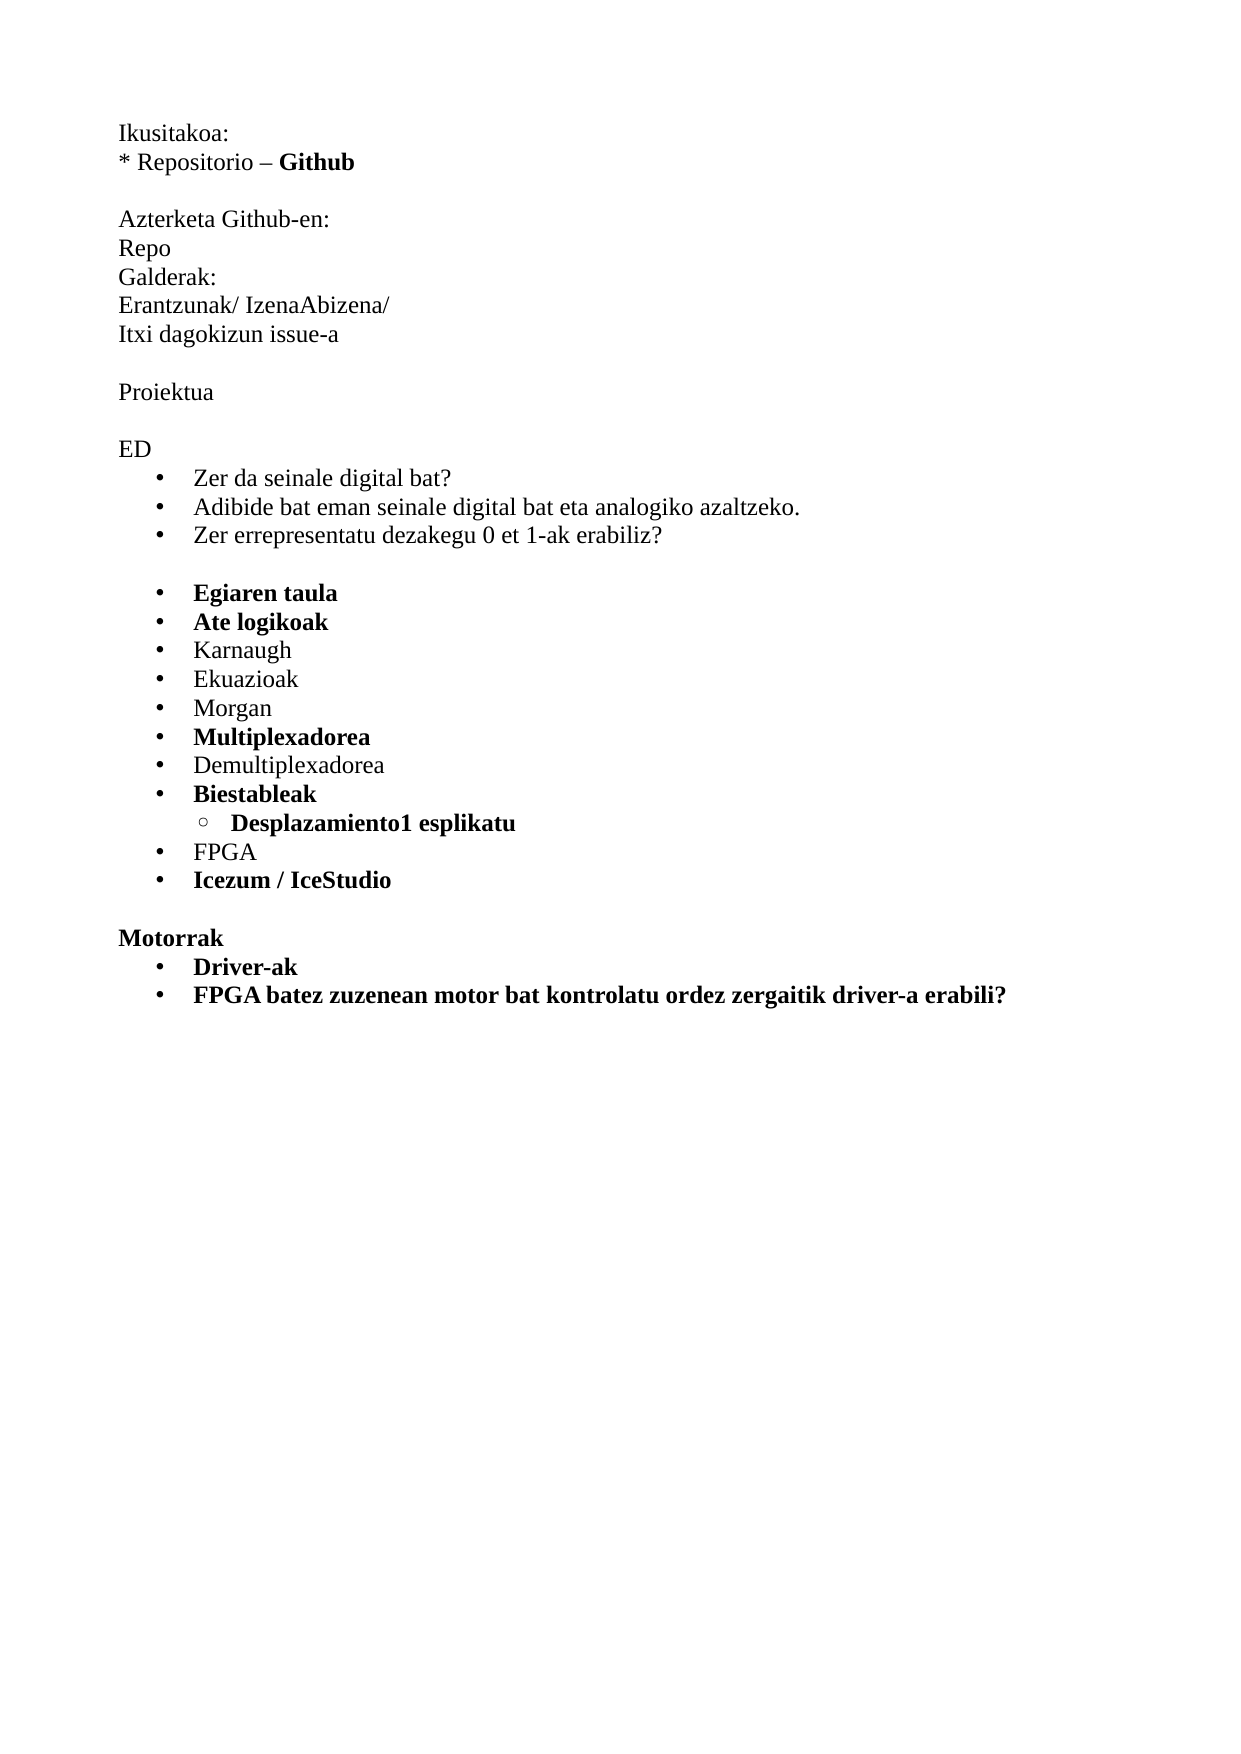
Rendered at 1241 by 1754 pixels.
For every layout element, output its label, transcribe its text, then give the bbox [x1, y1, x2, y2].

list Karnaugh [156, 636, 1122, 664]
list Driver-ak [156, 952, 1122, 981]
text Repo [118, 233, 1122, 262]
list Multiplexadorea [156, 722, 1122, 751]
list Demultiplexadorea [156, 751, 1122, 779]
text * Repositorio – Github [118, 147, 1122, 176]
list FPGA [156, 837, 1122, 866]
list Biestableak [156, 779, 1122, 808]
text Ikusitakoa: [118, 118, 1122, 147]
list Icezum / IceStudio [156, 866, 1122, 894]
text Proiektua [118, 377, 1122, 406]
list Desplazamiento1 esplikatu [193, 808, 1122, 837]
list Ate logikoak [156, 607, 1122, 636]
list Zer da seinale digital bat? [156, 463, 1122, 492]
list FPGA batez zuzenean motor bat kontrolatu ordez zergaitik driver-a erabili? [156, 981, 1122, 1009]
text Galderak: [118, 262, 1122, 291]
list Egiaren taula [156, 578, 1122, 607]
text Itxi dagokizun issue-a [118, 319, 1122, 348]
list Adibide bat eman seinale digital bat eta analogiko azaltzeko. [156, 492, 1122, 521]
text Azterketa Github-en: [118, 204, 1122, 233]
text Motorrak [118, 923, 1122, 952]
list Zer errepresentatu dezakegu 0 et 1-ak erabiliz? [156, 521, 1122, 549]
list Ekuazioak [156, 664, 1122, 693]
text Erantzunak/ IzenaAbizena/ [118, 291, 1122, 319]
list Morgan [156, 693, 1122, 722]
text ED [118, 434, 1122, 463]
